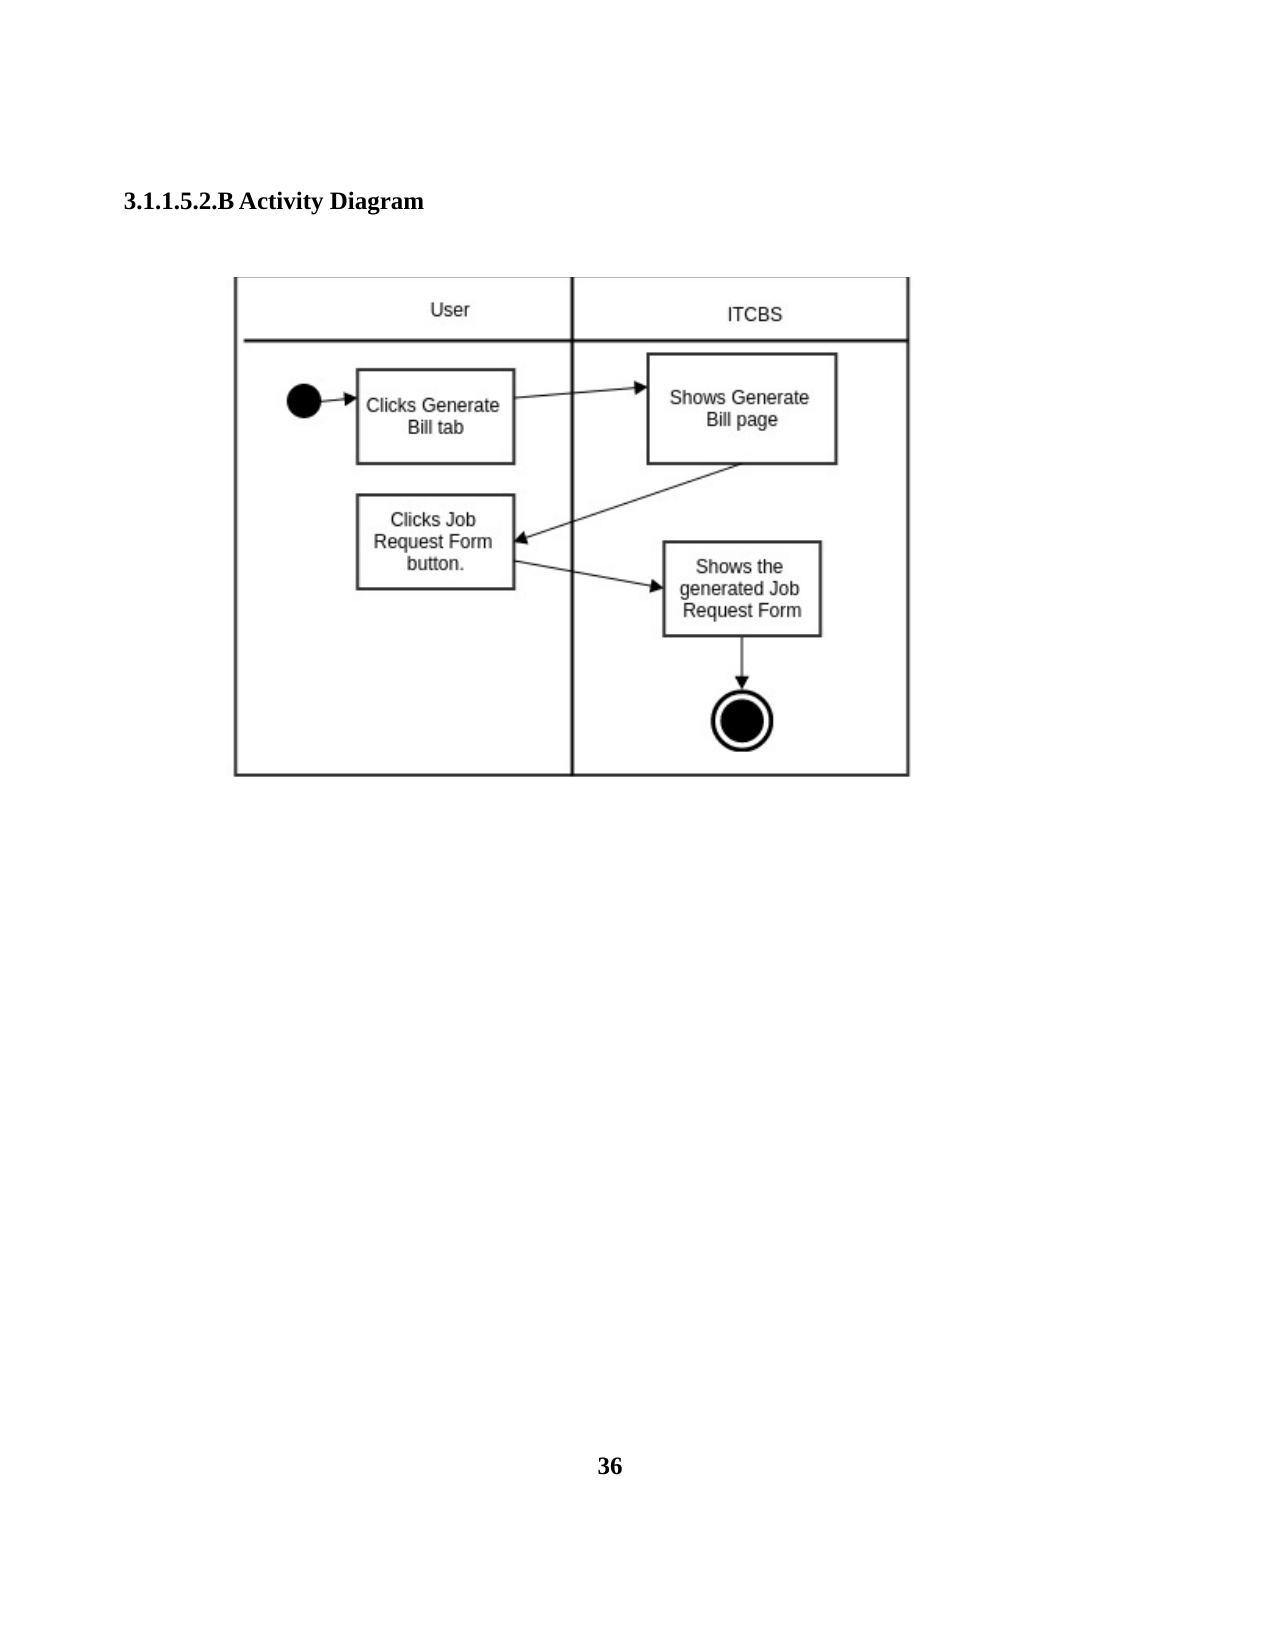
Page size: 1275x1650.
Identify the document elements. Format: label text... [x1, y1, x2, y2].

text 36 [123, 1451, 1096, 1480]
text 3.1.1.5.2.B Activity Diagram [123, 186, 1096, 215]
picture [194, 277, 947, 813]
